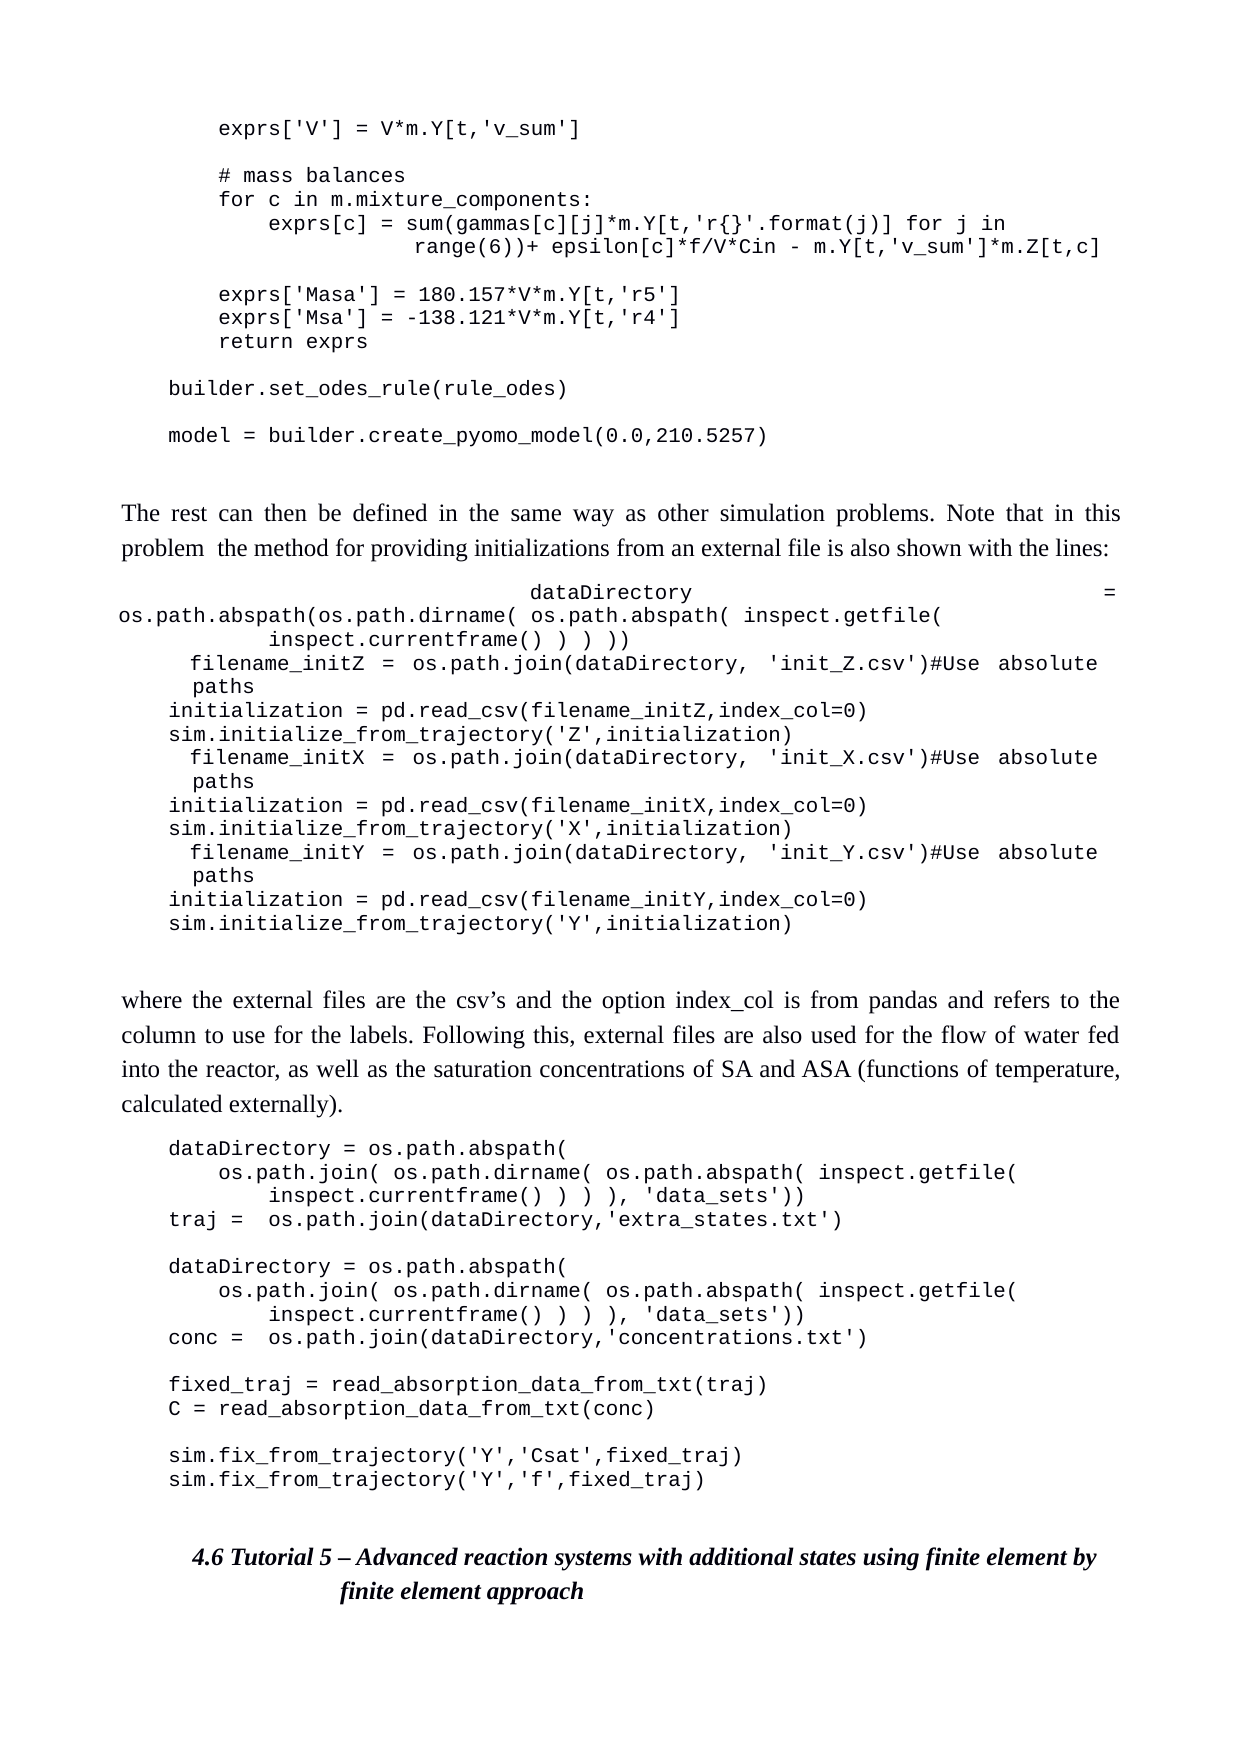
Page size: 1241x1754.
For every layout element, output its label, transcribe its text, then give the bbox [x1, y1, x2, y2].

text traj = os.path.join(dataDirectory,'extra_states.txt') [118, 1209, 1116, 1233]
text inspect.currentframe() ) ) ), 'data_sets')) [118, 1303, 1116, 1327]
text sim.initialize_from_trajectory('Z',initialization) [118, 724, 1116, 747]
text inspect.currentframe() ) ) )) [118, 629, 1116, 653]
text return exprs [118, 331, 1116, 354]
text initialization = pd.read_csv(filename_initY,index_col=0) [118, 889, 1116, 913]
text dataDirectory = os.path.abspath(os.path.dirname( os.path.abspath( inspect.getfile( [118, 582, 1116, 629]
text exprs['Masa'] = 180.157*V*m.Y[t,'r5'] [118, 284, 1116, 307]
text sim.fix_from_trajectory('Y','Csat',fixed_traj) [118, 1445, 1116, 1469]
text inspect.currentframe() ) ) ), 'data_sets')) [118, 1185, 1116, 1209]
text os.path.join( os.path.dirname( os.path.abspath( inspect.getfile( [118, 1162, 1116, 1185]
text sim.initialize_from_trajectory('X',initialization) [118, 818, 1116, 842]
text conc = os.path.join(dataDirectory,'concentrations.txt') [118, 1327, 1116, 1351]
text sim.initialize_from_trajectory('Y',initialization) [118, 913, 1116, 936]
text filename_initY = os.path.join(dataDirectory, 'init_Y.csv')#Use absolute paths [118, 842, 1116, 889]
text C = read_absorption_data_from_txt(conc) [118, 1398, 1116, 1422]
text where the external files are the csv’s and the option index_col is from pandas and refers to the column to use for the labels. Following this, external files are also used for the flow of water fed into the reactor, as well as the saturation concentrations of SA and ASA (functions of temperature, calculated externally). [121, 986, 1122, 1118]
text filename_initX = os.path.join(dataDirectory, 'init_X.csv')#Use absolute paths [118, 747, 1116, 794]
text exprs[c] = sum(gammas[c][j]*m.Y[t,'r{}'.format(j)] for j in range(6))+ epsilon[c]*f/V*Cin - m.Y[t,'v_sum']*m.Z[t,c] [118, 213, 1116, 260]
text exprs['Msa'] = -138.121*V*m.Y[t,'r4'] [118, 307, 1116, 331]
text 4.6 Tutorial 5 – Advanced reaction systems with additional states using finite element by finite element approach [121, 1542, 1122, 1605]
text # mass balances [118, 165, 1116, 189]
text os.path.join( os.path.dirname( os.path.abspath( inspect.getfile( [118, 1280, 1116, 1303]
text builder.set_odes_rule(rule_odes) [118, 378, 1116, 402]
text for c in m.mixture_components: [118, 189, 1116, 213]
text sim.fix_from_trajectory('Y','f',fixed_traj) [118, 1469, 1116, 1493]
text fixed_traj = read_absorption_data_from_txt(traj) [118, 1374, 1116, 1398]
text initialization = pd.read_csv(filename_initX,index_col=0) [118, 794, 1116, 818]
text model = builder.create_pyomo_model(0.0,210.5257) [118, 426, 1116, 449]
text dataDirectory = os.path.abspath( [118, 1256, 1116, 1280]
text The rest can then be defined in the same way as other simulation problems. Note that in this problem the method for providing initializations from an external file is also shown with the lines: [121, 498, 1122, 561]
text initialization = pd.read_csv(filename_initZ,index_col=0) [118, 700, 1116, 724]
text exprs['V'] = V*m.Y[t,'v_sum'] [118, 118, 1116, 142]
text filename_initZ = os.path.join(dataDirectory, 'init_Z.csv')#Use absolute paths [118, 653, 1116, 700]
text dataDirectory = os.path.abspath( [118, 1138, 1116, 1162]
